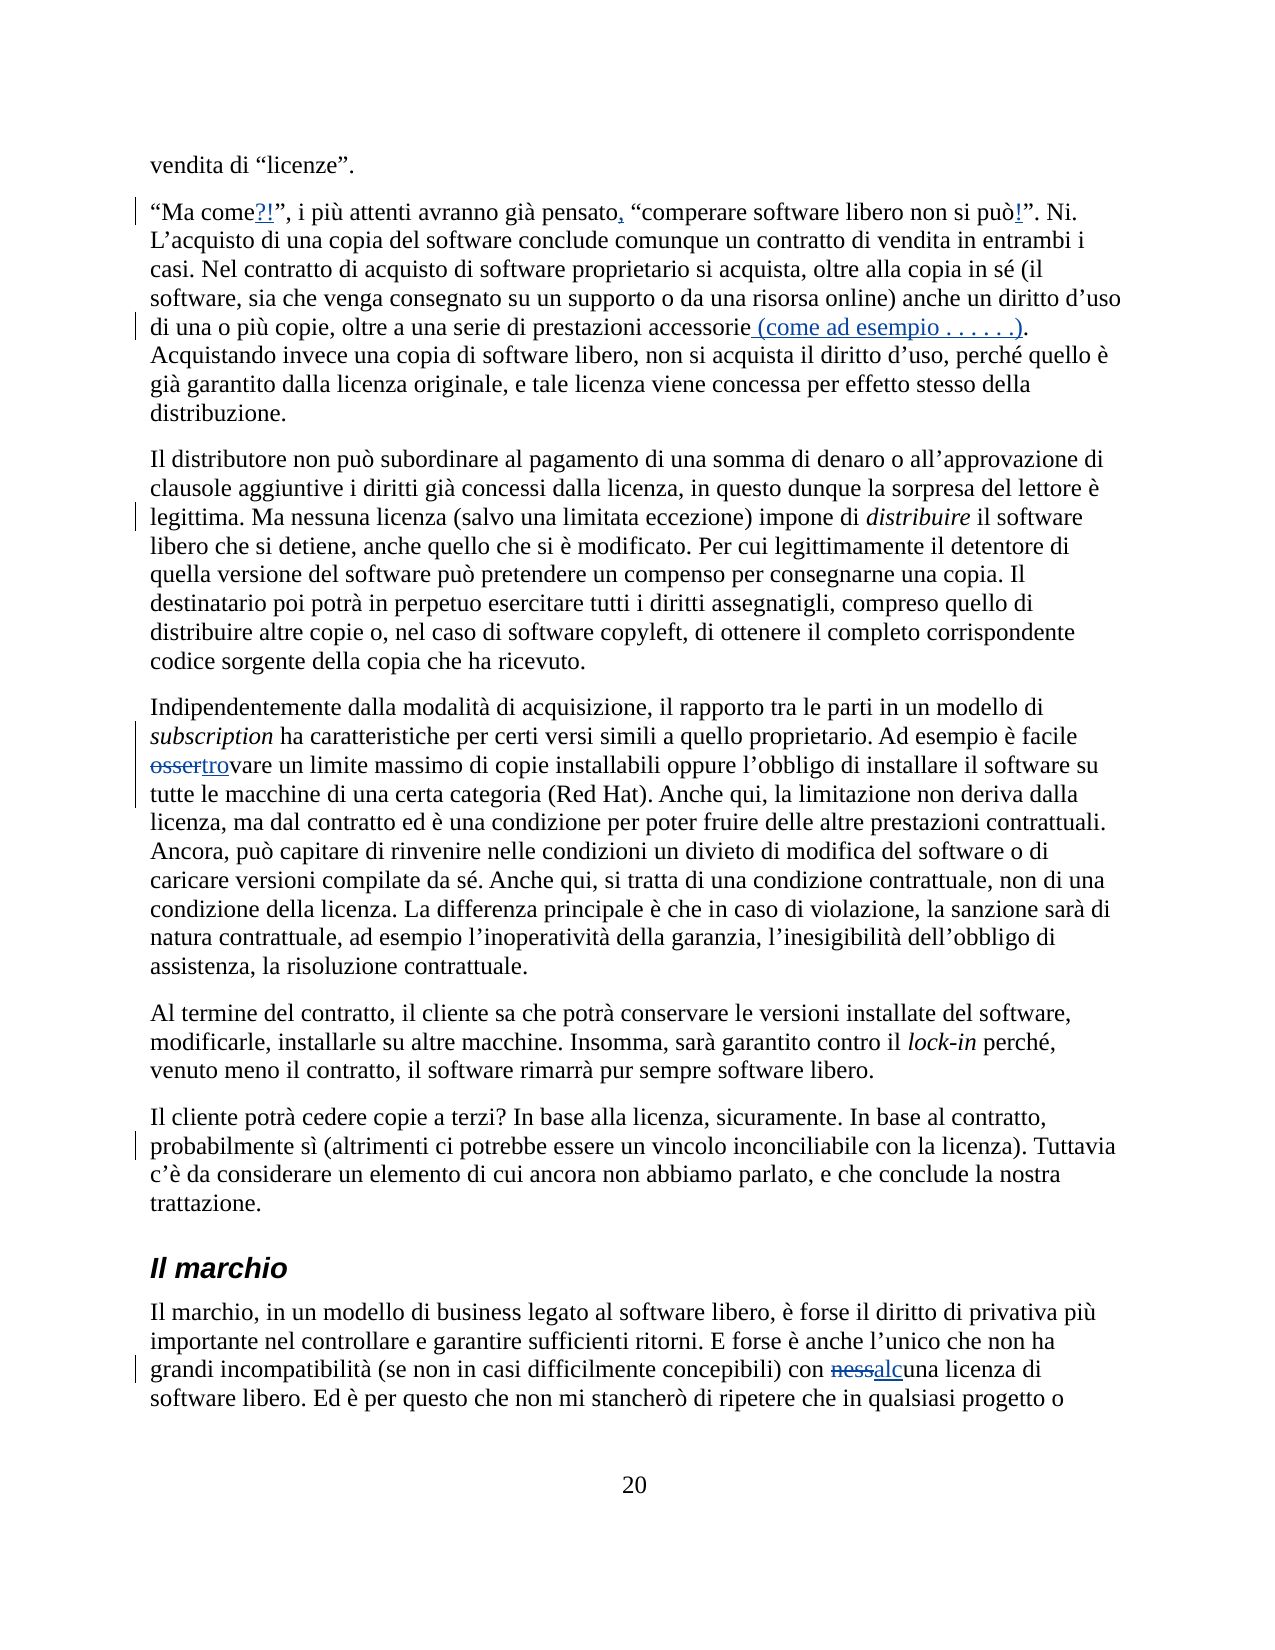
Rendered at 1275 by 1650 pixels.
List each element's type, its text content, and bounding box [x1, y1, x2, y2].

text Indipendentemente dalla modalità di acquisizione, il rapporto tra le parti in un modello di subscription ha caratteristiche per certi versi simili a quello proprietario. Ad esempio è facile trovare un limite massimo di copie installabili oppure l’obbligo di installare il software su tutte le macchine di una certa categoria (Red Hat). Anche qui, la limitazione non deriva dalla licenza, ma dal contratto ed è una condizione per poter fruire delle altre prestazioni contrattuali. Ancora, può capitare di rinvenire nelle condizioni un divieto di modifica del software o di caricare versioni compilate da sé. Anche qui, si tratta di una condizione contrattuale, non di una condizione della licenza. La differenza principale è che in caso di violazione, la sanzione sarà di natura contrattuale, ad esempio l’inoperatività della garanzia, l’inesigibilità dell’obbligo di assistenza, la risoluzione contrattuale. [150, 692, 1125, 980]
text vendita di “licenze”. [150, 150, 1125, 179]
text Al termine del contratto, il cliente sa che potrà conservare le versioni installate del software, modificarle, installarle su altre macchine. Insomma, sarà garantito contro il lock-in perché, venuto meno il contratto, il software rimarrà pur sempre software libero. [150, 998, 1125, 1084]
subtitle Il marchio [150, 1251, 1125, 1284]
text “Ma come?!”, i più attenti avranno già pensato, “comperare software libero non si può!”. Ni. L’acquisto di una copia del software conclude comunque un contratto di vendita in entrambi i casi. Nel contratto di acquisto di software proprietario si acquista, oltre alla copia in sé (il software, sia che venga consegnato su un supporto o da una risorsa online) anche un diritto d’uso di una o più copie, oltre a una serie di prestazioni accessorie (come ad esempio . . . . . .). Acquistando invece una copia di software libero, non si acquista il diritto d’uso, perché quello è già garantito dalla licenza originale, e tale licenza viene concessa per effetto stesso della distribuzione. [150, 197, 1125, 427]
text Il marchio, in un modello di business legato al software libero, è forse il diritto di privativa più importante nel controllare e garantire sufficienti ritorni. E forse è anche l’unico che non ha grandi incompatibilità (se non in casi difficilmente concepibili) con alcuna licenza di software libero. Ed è per questo che non mi stancherò di ripetere che in qualsiasi progetto o [150, 1297, 1125, 1412]
text Il distributore non può subordinare al pagamento di una somma di denaro o all’approvazione di clausole aggiuntive i diritti già concessi dalla licenza, in questo dunque la sorpresa del lettore è legittima. Ma nessuna licenza (salvo una limitata eccezione) impone di distribuire il software libero che si detiene, anche quello che si è modificato. Per cui legittimamente il detentore di quella versione del software può pretendere un compenso per consegnarne una copia. Il destinatario poi potrà in perpetuo esercitare tutti i diritti assegnatigli, compreso quello di distribuire altre copie o, nel caso di software copyleft, di ottenere il completo corrispondente codice sorgente della copia che ha ricevuto. [150, 444, 1125, 674]
text Il cliente potrà cedere copie a terzi? In base alla licenza, sicuramente. In base al contratto, probabilmente sì (altrimenti ci potrebbe essere un vincolo inconciliabile con la licenza). Tuttavia c’è da considerare un elemento di cui ancora non abbiamo parlato, e che conclude la nostra trattazione. [150, 1102, 1125, 1217]
